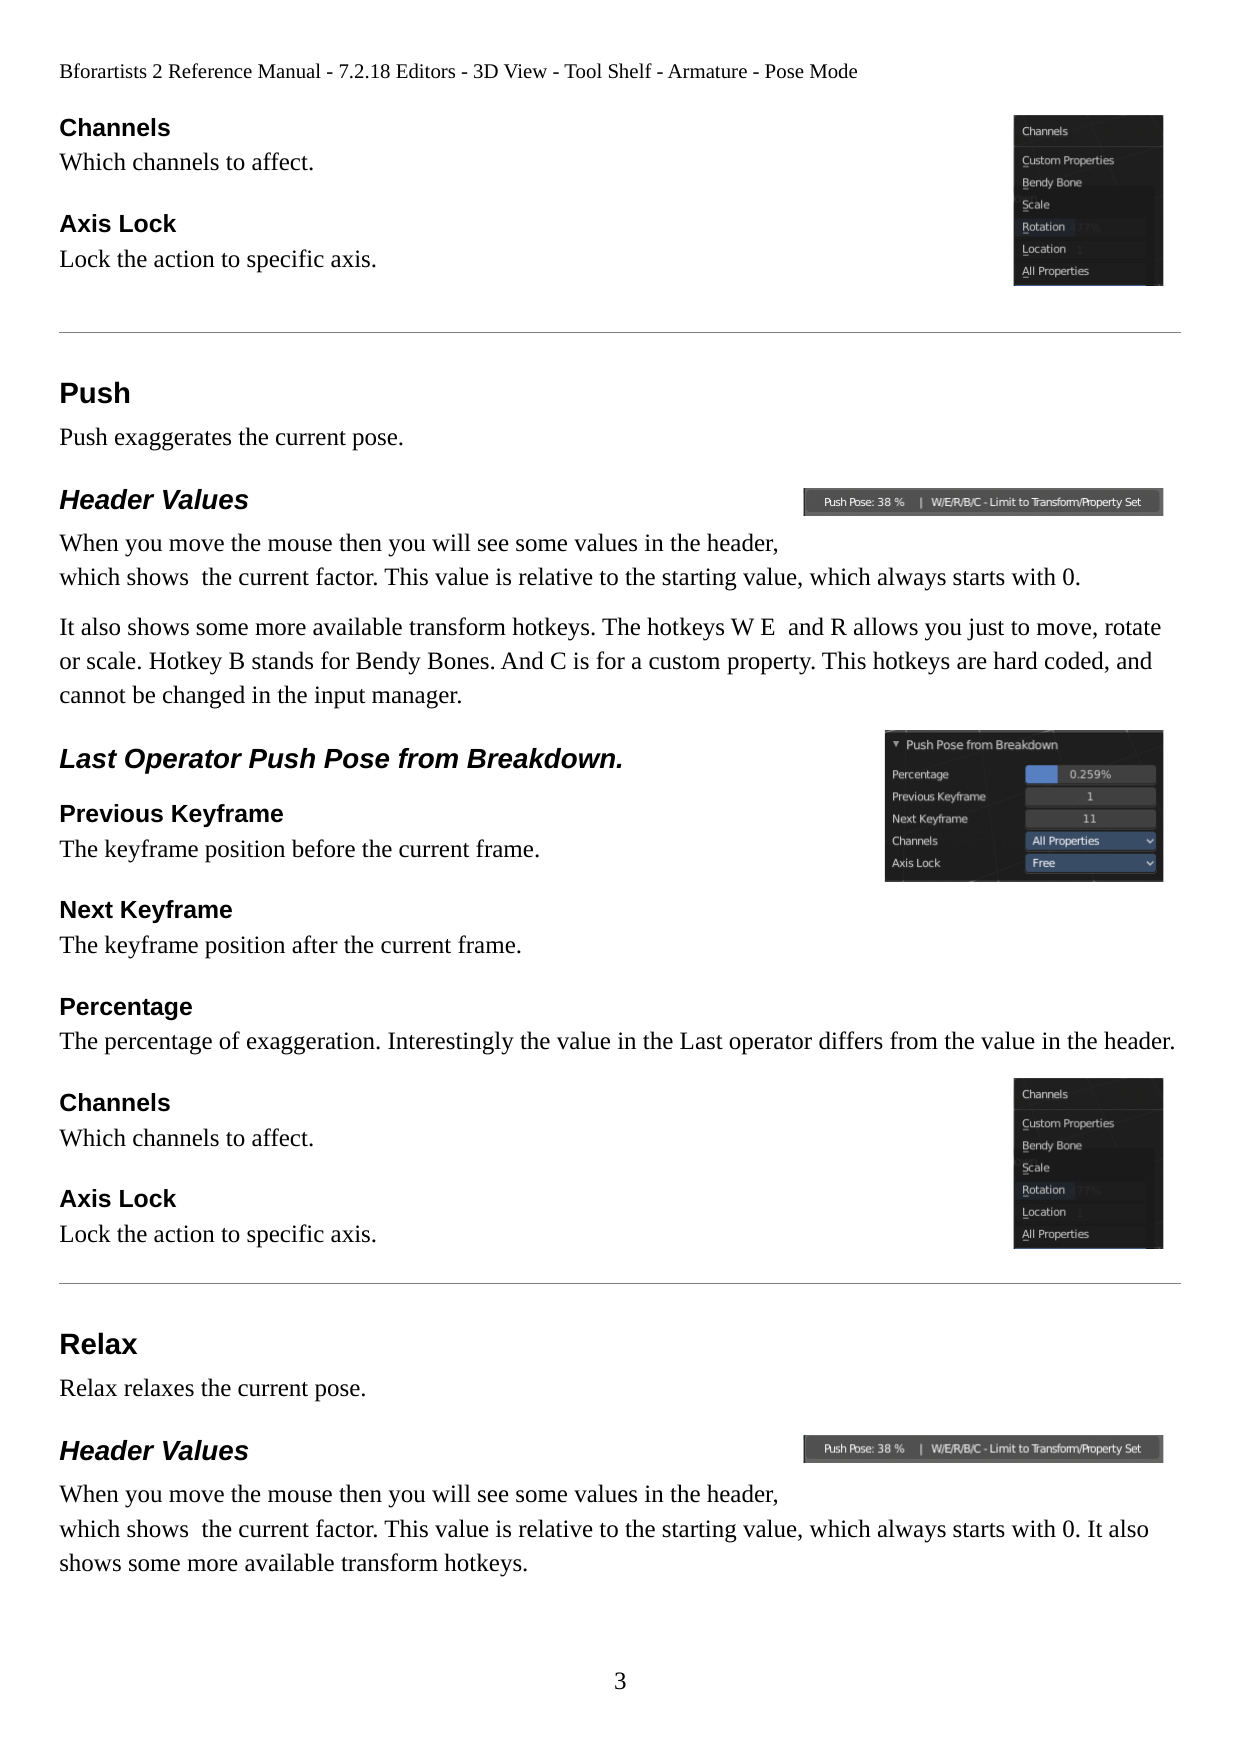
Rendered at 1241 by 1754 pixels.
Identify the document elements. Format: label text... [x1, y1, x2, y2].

subtitle [1164, 209, 1181, 237]
subtitle Channels [59, 113, 1181, 141]
subtitle [1164, 1088, 1181, 1117]
subtitle Relax [59, 1327, 1181, 1361]
text It also shows some more available transform hotkeys. The hotkeys W E and R allows you just to move, rotate or scale. Hotkey B stands for Bendy Bones. And C is for a custom property. This hotkeys are hard coded, and cannot be changed in the input manager. [59, 612, 1181, 709]
subtitle Next Keyframe [59, 895, 1181, 924]
picture [803, 488, 1164, 516]
subtitle Previous Keyframe [59, 799, 884, 827]
subtitle Channels [59, 1088, 1013, 1117]
picture [1013, 115, 1164, 286]
subtitle Header Values [59, 1435, 1181, 1467]
picture [803, 1435, 1164, 1463]
text The keyframe position after the current frame. [59, 930, 1181, 959]
subtitle Header Values [59, 484, 1181, 516]
text When you move the mouse then you will see some values in the header, which shows the current factor. This value is relative to the starting value, which always starts with 0. [59, 528, 1181, 591]
text When you move the mouse then you will see some values in the header, which shows the current factor. This value is relative to the starting value, which always starts with 0. It also shows some more available transform hotkeys. [59, 1479, 1181, 1577]
subtitle Last Operator Push Pose from Breakdown. [59, 742, 884, 774]
text Which channels to affect. [59, 1123, 1013, 1152]
text Lock the action to specific axis. [59, 244, 1013, 272]
text Lock the action to specific axis. [59, 1219, 1013, 1248]
text The percentage of exaggeration. Interestingly the value in the Last operator differs from the value in the header. [59, 1026, 1181, 1055]
subtitle [1164, 799, 1181, 827]
text Push exaggerates the current pose. [59, 422, 1181, 451]
text Relax relaxes the current pose. [59, 1373, 1181, 1402]
subtitle Push [59, 376, 1181, 409]
picture [1013, 1078, 1164, 1249]
picture [884, 730, 1164, 882]
subtitle Axis Lock [59, 1184, 1013, 1213]
subtitle [1164, 1184, 1181, 1213]
text Which channels to affect. [59, 147, 1013, 176]
subtitle Percentage [59, 992, 1181, 1020]
subtitle Axis Lock [59, 209, 1013, 237]
text The keyframe position before the current frame. [59, 834, 884, 862]
